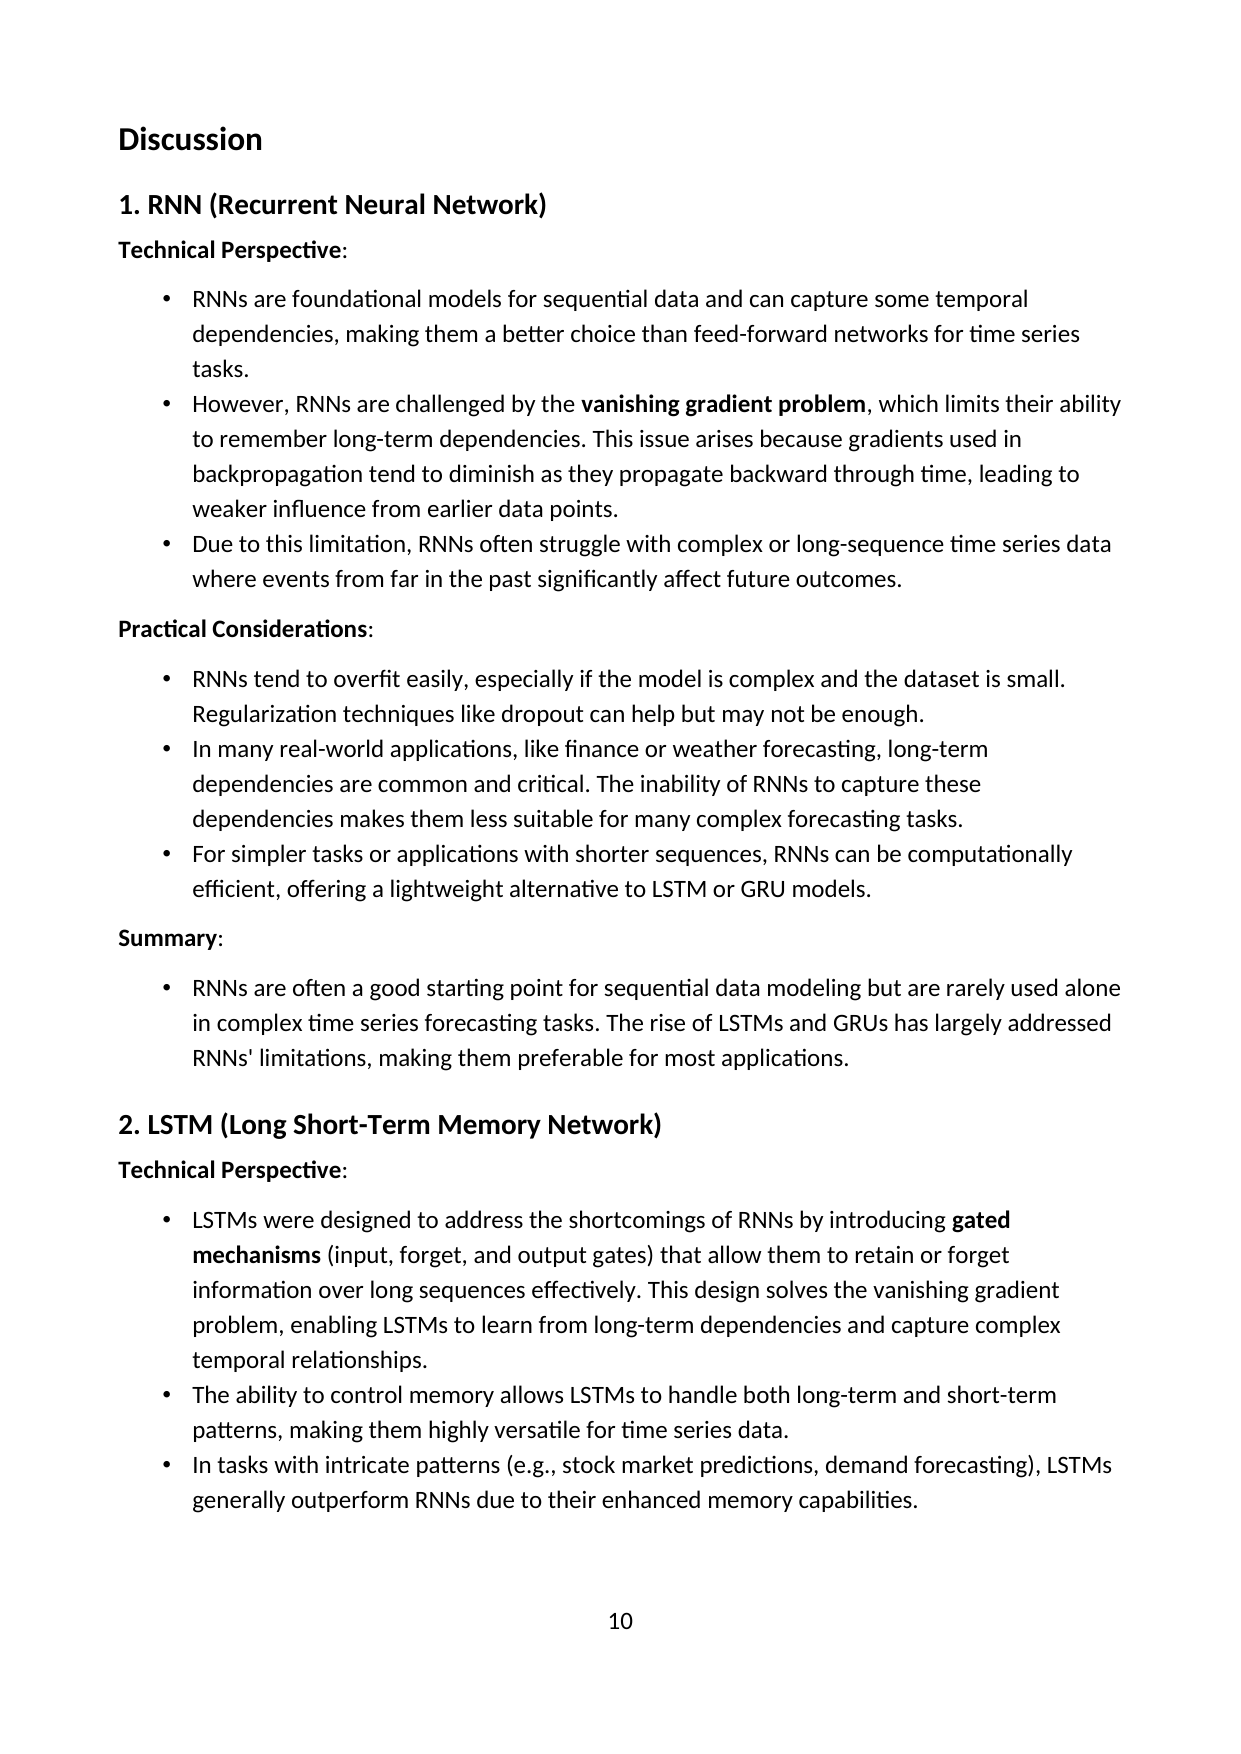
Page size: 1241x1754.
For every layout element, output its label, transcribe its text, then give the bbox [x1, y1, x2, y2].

list LSTMs were designed to address the shortcomings of RNNs by introducing gated mechanisms (input, forget, and output gates) that allow them to retain or forget information over long sequences effectively. This design solves the vanishing gradient problem, enabling LSTMs to learn from long-term dependencies and capture complex temporal relationships. [162, 1204, 1122, 1374]
list In tasks with intricate patterns (e.g., stock market predictions, demand forecasting), LSTMs generally outperform RNNs due to their enhanced memory capabilities. [162, 1449, 1122, 1514]
text Summary: [118, 922, 1122, 953]
list RNNs tend to overfit easily, especially if the model is complex and the dataset is small. Regularization techniques like dropout can help but may not be enough. [162, 663, 1122, 728]
text Practical Considerations: [118, 613, 1122, 644]
list Due to this limitation, RNNs often struggle with complex or long-sequence time series data where events from far in the past significantly affect future outcomes. [162, 529, 1122, 594]
subtitle 2. LSTM (Long Short-Term Memory Network) [118, 1106, 1122, 1142]
subtitle Discussion [118, 118, 1122, 159]
subtitle 1. RNN (Recurrent Neural Network) [118, 186, 1122, 222]
list The ability to control memory allows LSTMs to handle both long-term and short-term patterns, making them highly versatile for time series data. [162, 1379, 1122, 1444]
list RNNs are often a good starting point for sequential data modeling but are rarely used alone in complex time series forecasting tasks. The rise of LSTMs and GRUs has largely addressed RNNs' limitations, making them preferable for most applications. [162, 972, 1122, 1072]
text Technical Perspective: [118, 1154, 1122, 1185]
list RNNs are foundational models for sequential data and can capture some temporal dependencies, making them a better choice than feed-forward networks for time series tasks. [162, 284, 1122, 384]
list In many real-world applications, like finance or weather forecasting, long-term dependencies are common and critical. The inability of RNNs to capture these dependencies makes them less suitable for many complex forecasting tasks. [162, 733, 1122, 833]
list However, RNNs are challenged by the vanishing gradient problem, which limits their ability to remember long-term dependencies. This issue arises because gradients used in backpropagation tend to diminish as they propagate backward through time, leading to weaker influence from earlier data points. [162, 389, 1122, 524]
list For simpler tasks or applications with shorter sequences, RNNs can be computationally efficient, offering a lightweight alternative to LSTM or GRU models. [162, 838, 1122, 903]
text Technical Perspective: [118, 234, 1122, 264]
